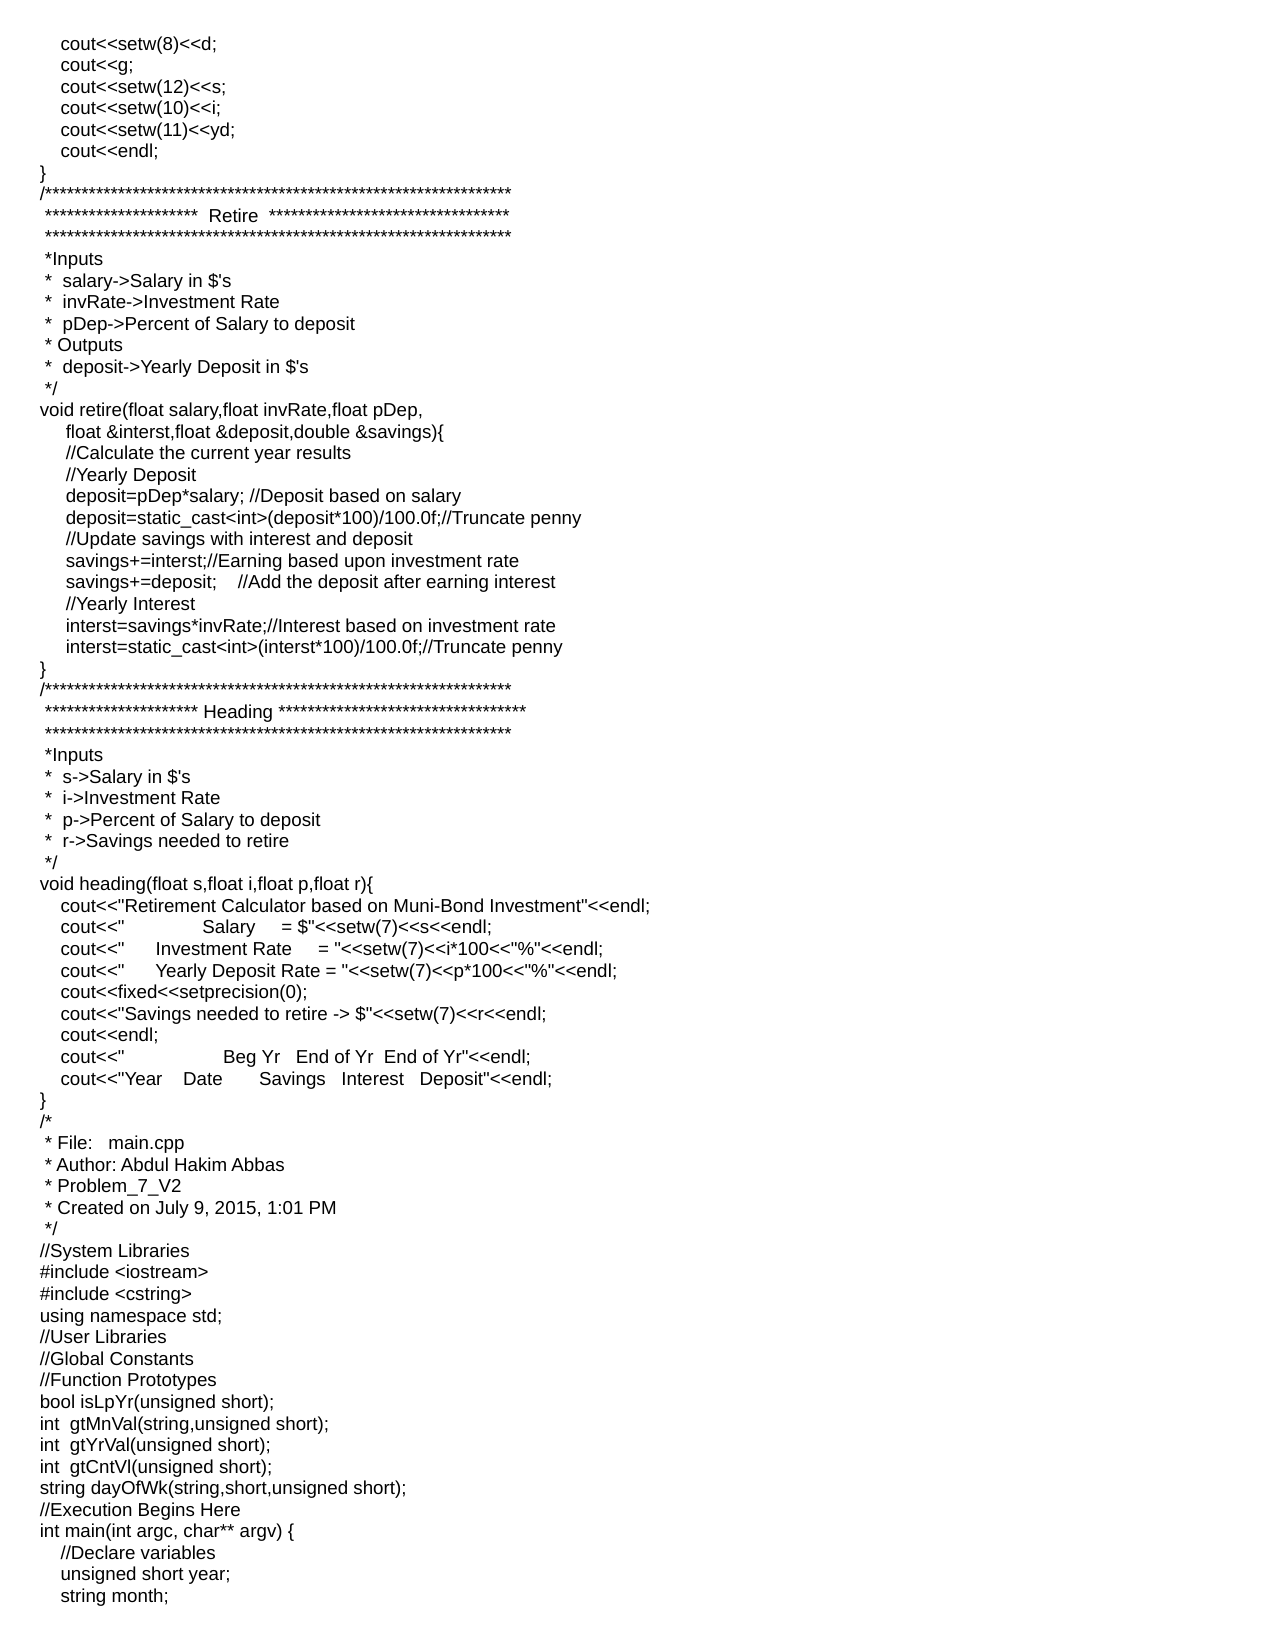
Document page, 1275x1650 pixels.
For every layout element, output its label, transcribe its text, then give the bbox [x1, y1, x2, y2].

text cout<<endl; [39, 140, 1156, 162]
text *Inputs [39, 744, 1156, 765]
text /* [39, 1110, 1156, 1132]
text * Created on July 9, 2015, 1:01 PM [39, 1197, 1156, 1218]
text interst=static_cast<int>(interst*100)/100.0f;//Truncate penny [39, 636, 1156, 658]
text } [39, 1089, 1156, 1110]
text /**************************************************************** [39, 679, 1156, 701]
text void heading(float s,float i,float p,float r){ [39, 873, 1156, 895]
text **************************************************************** [39, 226, 1156, 248]
text * File: main.cpp [39, 1132, 1156, 1153]
text savings+=deposit; //Add the deposit after earning interest [39, 571, 1156, 593]
text unsigned short year; [39, 1563, 1156, 1585]
text float &interst,float &deposit,double &savings){ [39, 420, 1156, 442]
text cout<<setw(11)<<yd; [39, 118, 1156, 140]
text #include <iostream> [39, 1261, 1156, 1283]
text */ [39, 1218, 1156, 1240]
text deposit=static_cast<int>(deposit*100)/100.0f;//Truncate penny [39, 507, 1156, 528]
text * pDep->Percent of Salary to deposit [39, 313, 1156, 334]
text * s->Salary in $'s [39, 765, 1156, 787]
text #include <cstring> [39, 1283, 1156, 1304]
text cout<<" Yearly Deposit Rate = "<<setw(7)<<p*100<<"%"<<endl; [39, 959, 1156, 981]
text //User Libraries [39, 1326, 1156, 1348]
text /**************************************************************** [39, 183, 1156, 205]
text * Author: Abdul Hakim Abbas [39, 1153, 1156, 1175]
text int main(int argc, char** argv) { [39, 1520, 1156, 1542]
text * deposit->Yearly Deposit in $'s [39, 356, 1156, 377]
text * salary->Salary in $'s [39, 269, 1156, 291]
text cout<<"Year Date Savings Interest Deposit"<<endl; [39, 1067, 1156, 1089]
text //System Libraries [39, 1240, 1156, 1261]
text //Yearly Deposit [39, 463, 1156, 485]
text * Problem_7_V2 [39, 1175, 1156, 1197]
text //Global Constants [39, 1348, 1156, 1369]
text int gtYrVal(unsigned short); [39, 1434, 1156, 1455]
text cout<<setw(8)<<d; [39, 32, 1156, 54]
text int gtCntVl(unsigned short); [39, 1455, 1156, 1477]
text * r->Savings needed to retire [39, 830, 1156, 852]
text } [39, 162, 1156, 183]
text */ [39, 377, 1156, 399]
text cout<<setw(12)<<s; [39, 75, 1156, 97]
text void retire(float salary,float invRate,float pDep, [39, 399, 1156, 420]
text int gtMnVal(string,unsigned short); [39, 1412, 1156, 1434]
text cout<<endl; [39, 1024, 1156, 1046]
text } [39, 658, 1156, 679]
text cout<<"Retirement Calculator based on Muni-Bond Investment"<<endl; [39, 895, 1156, 916]
text //Update savings with interest and deposit [39, 528, 1156, 550]
text cout<<" Investment Rate = "<<setw(7)<<i*100<<"%"<<endl; [39, 938, 1156, 959]
text * i->Investment Rate [39, 787, 1156, 808]
text //Function Prototypes [39, 1369, 1156, 1391]
text */ [39, 852, 1156, 873]
text //Execution Begins Here [39, 1498, 1156, 1520]
text //Calculate the current year results [39, 442, 1156, 463]
text cout<<setw(10)<<i; [39, 97, 1156, 118]
text interst=savings*invRate;//Interest based on investment rate [39, 614, 1156, 636]
text cout<<"Savings needed to retire -> $"<<setw(7)<<r<<endl; [39, 1003, 1156, 1024]
text //Yearly Interest [39, 593, 1156, 614]
text savings+=interst;//Earning based upon investment rate [39, 550, 1156, 571]
text cout<<fixed<<setprecision(0); [39, 981, 1156, 1003]
text cout<<g; [39, 54, 1156, 75]
text * p->Percent of Salary to deposit [39, 808, 1156, 830]
text string dayOfWk(string,short,unsigned short); [39, 1477, 1156, 1498]
text deposit=pDep*salary; //Deposit based on salary [39, 485, 1156, 507]
text cout<<" Beg Yr End of Yr End of Yr"<<endl; [39, 1046, 1156, 1067]
text ********************* Retire ********************************* [39, 205, 1156, 226]
text ********************* Heading ********************************** [39, 701, 1156, 722]
text string month; [39, 1585, 1156, 1606]
text using namespace std; [39, 1304, 1156, 1326]
text //Declare variables [39, 1542, 1156, 1563]
text * Outputs [39, 334, 1156, 356]
text *Inputs [39, 248, 1156, 269]
text cout<<" Salary = $"<<setw(7)<<s<<endl; [39, 916, 1156, 938]
text bool isLpYr(unsigned short); [39, 1391, 1156, 1412]
text **************************************************************** [39, 722, 1156, 744]
text * invRate->Investment Rate [39, 291, 1156, 313]
